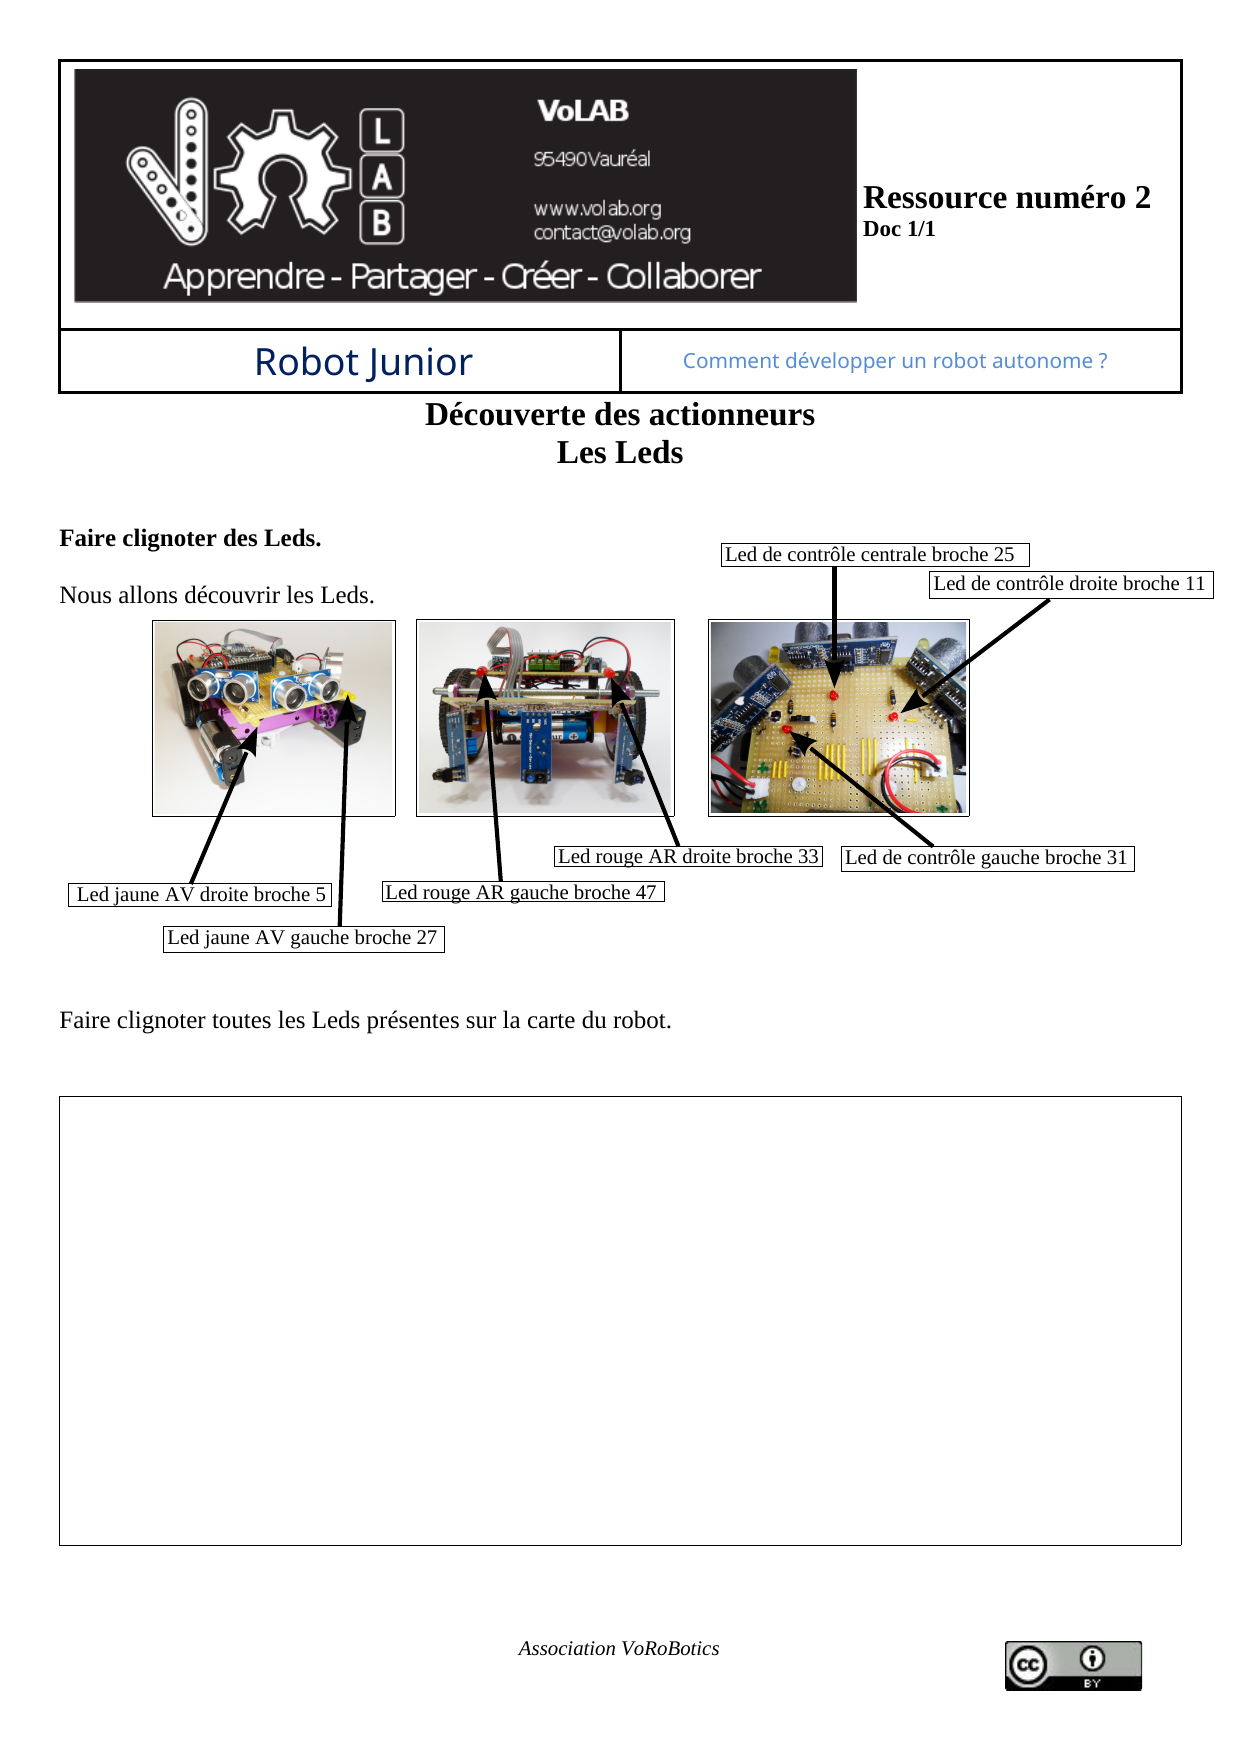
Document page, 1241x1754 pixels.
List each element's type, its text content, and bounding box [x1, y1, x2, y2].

table_header Ressource numéro 2 Doc 1/1 [61, 62, 1180, 328]
text [60, 1097, 1181, 1545]
subtitle Découverte des actionneurs [59, 394, 1181, 432]
text Nous allons découvrir les Leds. [930, 581, 1181, 598]
picture [154, 622, 392, 814]
text Nous allons découvrir les Leds. [837, 581, 1045, 609]
picture [73, 69, 857, 303]
picture [710, 622, 967, 813]
text Faire clignoter toutes les Leds présentes sur la carte du robot. [59, 1005, 1181, 1033]
table_cell Robot Junior [61, 331, 619, 391]
text Les Leds [59, 432, 1181, 470]
text Nous allons découvrir les Leds. [59, 581, 832, 609]
picture [1005, 1641, 1143, 1691]
table_cell Comment développer un robot autonome ? [622, 331, 1180, 391]
text Nous allons découvrir les Leds. [1042, 599, 1181, 609]
text Faire clignoter des Leds. [59, 523, 1181, 552]
picture [419, 622, 671, 813]
